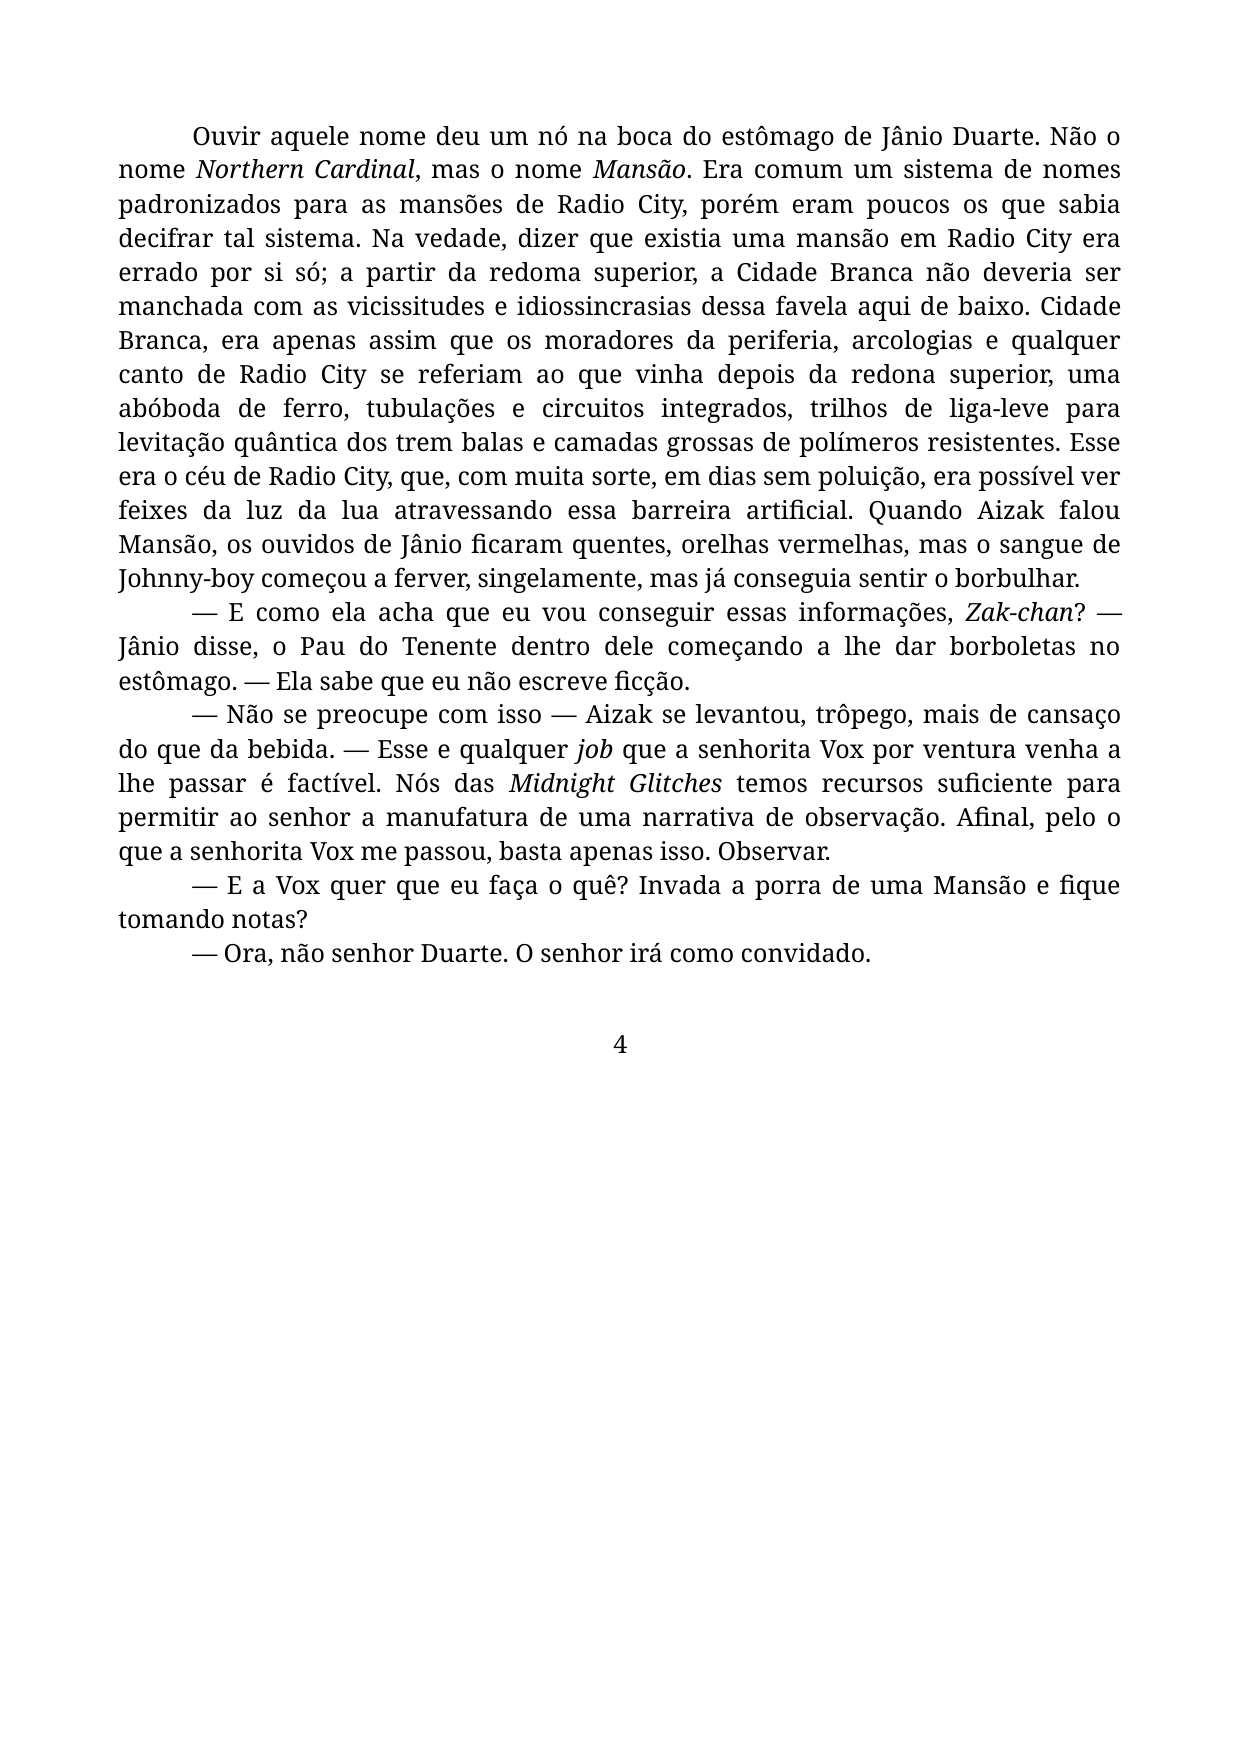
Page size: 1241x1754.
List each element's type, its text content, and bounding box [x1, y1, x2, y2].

text — Não se preocupe com isso — Aizak se levantou, trôpego, mais de cansaço do que da bebida. — Esse e qualquer job que a senhorita Vox por ventura venha a lhe passar é factível. Nós das Midnight Glitches temos recursos suficiente para permitir ao senhor a manufatura de uma narrativa de observação. Afinal, pelo o que a senhorita Vox me passou, basta apenas isso. Observar. [118, 697, 1122, 867]
text 4 [118, 1027, 1122, 1061]
text — E como ela acha que eu vou conseguir essas informações, Zak-chan? — Jânio disse, o Pau do Tenente dentro dele começando a lhe dar borboletas no estômago. — Ela sabe que eu não escreve ficção. [118, 595, 1122, 697]
text — Ora, não senhor Duarte. O senhor irá como convidado. [118, 936, 1122, 970]
text — E a Vox quer que eu faça o quê? Invada a porra de uma Mansão e fique tomando notas? [118, 867, 1122, 936]
text Ouvir aquele nome deu um nó na boca do estômago de Jânio Duarte. Não o nome Northern Cardinal, mas o nome Mansão. Era comum um sistema de nomes padronizados para as mansões de Radio City, porém eram poucos os que sabia decifrar tal sistema. Na vedade, dizer que existia uma mansão em Radio City era errado por si só; a partir da redoma superior, a Cidade Branca não deveria ser manchada com as vicissitudes e idiossincrasias dessa favela aqui de baixo. Cidade Branca, era apenas assim que os moradores da periferia, arcologias e qualquer canto de Radio City se referiam ao que vinha depois da redona superior, uma abóboda de ferro, tubulações e circuitos integrados, trilhos de liga-leve para levitação quântica dos trem balas e camadas grossas de polímeros resistentes. Esse era o céu de Radio City, que, com muita sorte, em dias sem poluição, era possível ver feixes da luz da lua atravessando essa barreira artificial. Quando Aizak falou Mansão, os ouvidos de Jânio ficaram quentes, orelhas vermelhas, mas o sangue de Johnny-boy começou a ferver, singelamente, mas já conseguia sentir o borbulhar. [118, 118, 1122, 595]
